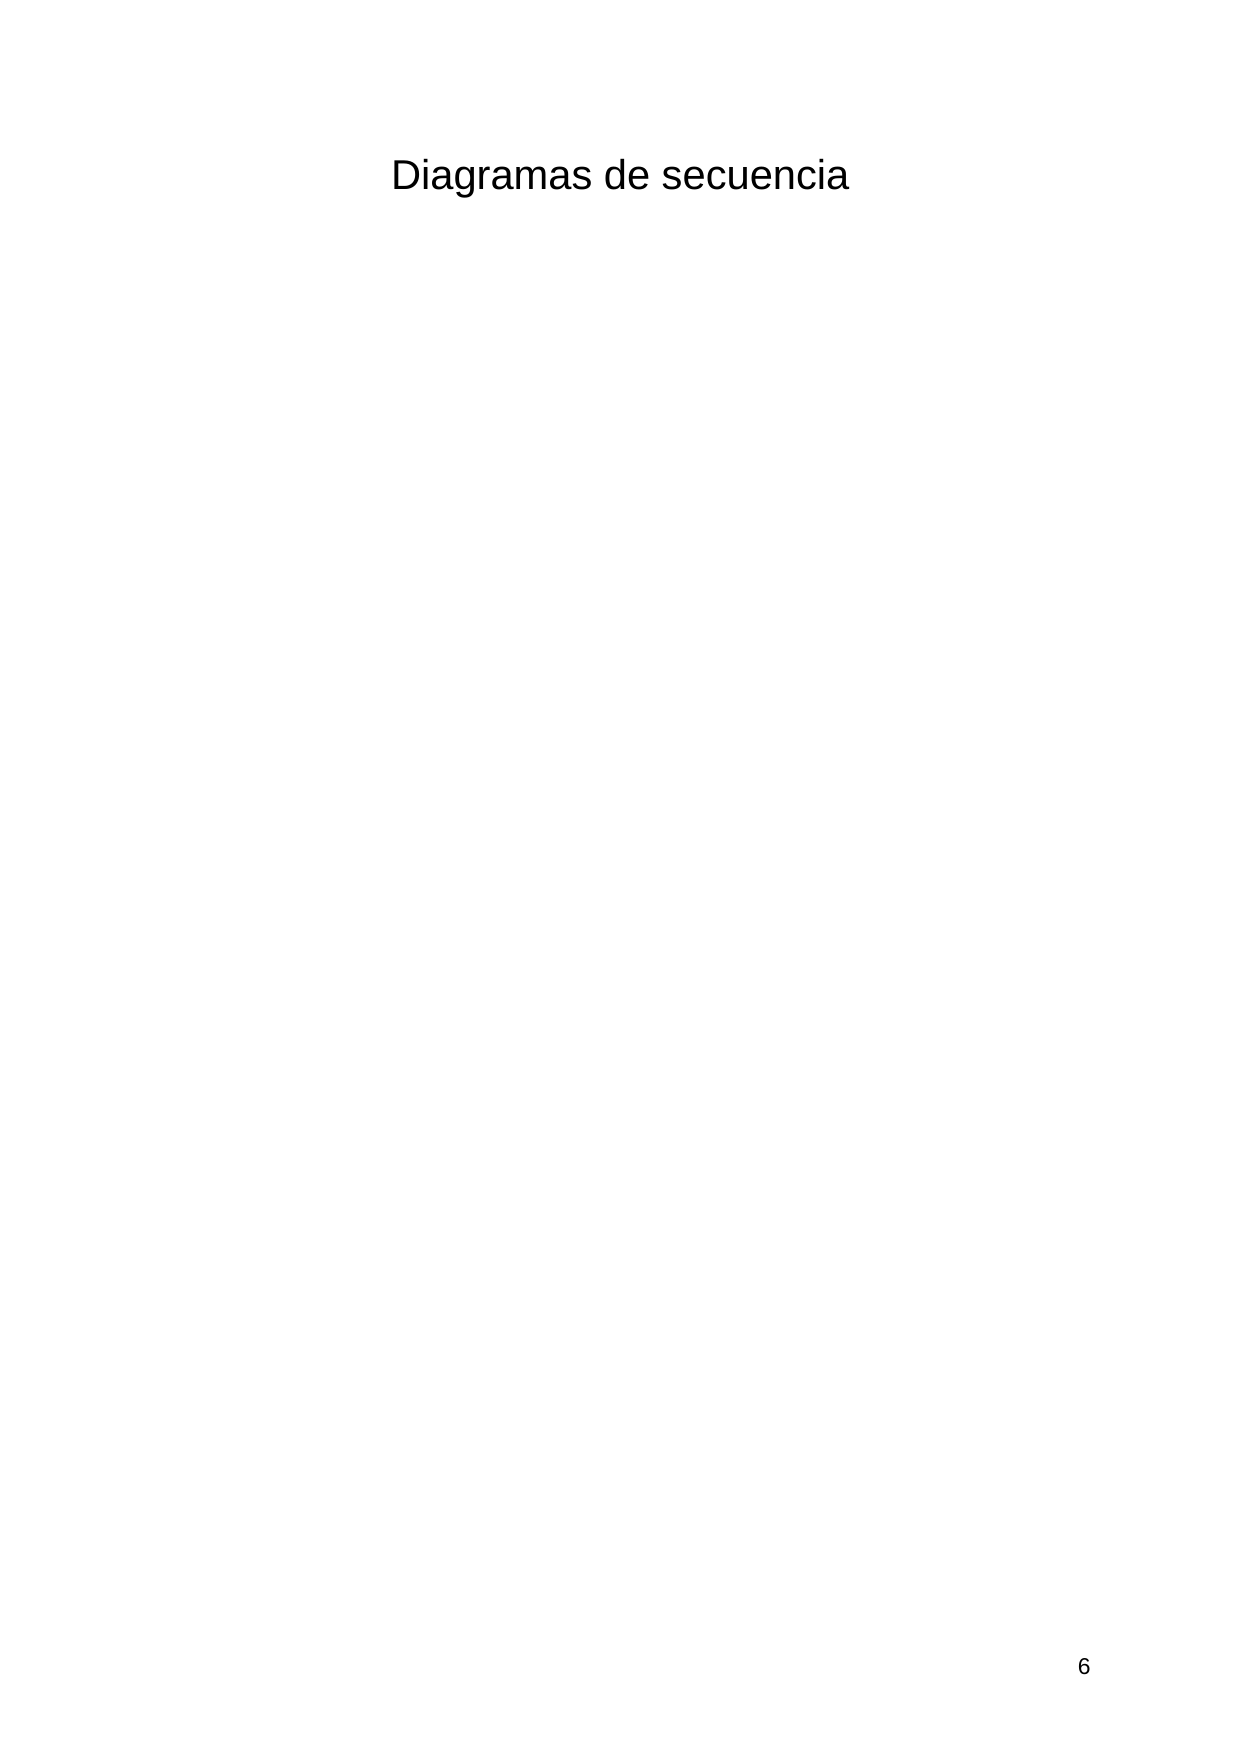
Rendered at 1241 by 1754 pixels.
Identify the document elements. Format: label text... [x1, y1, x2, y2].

text Diagramas de secuencia [150, 150, 1090, 198]
